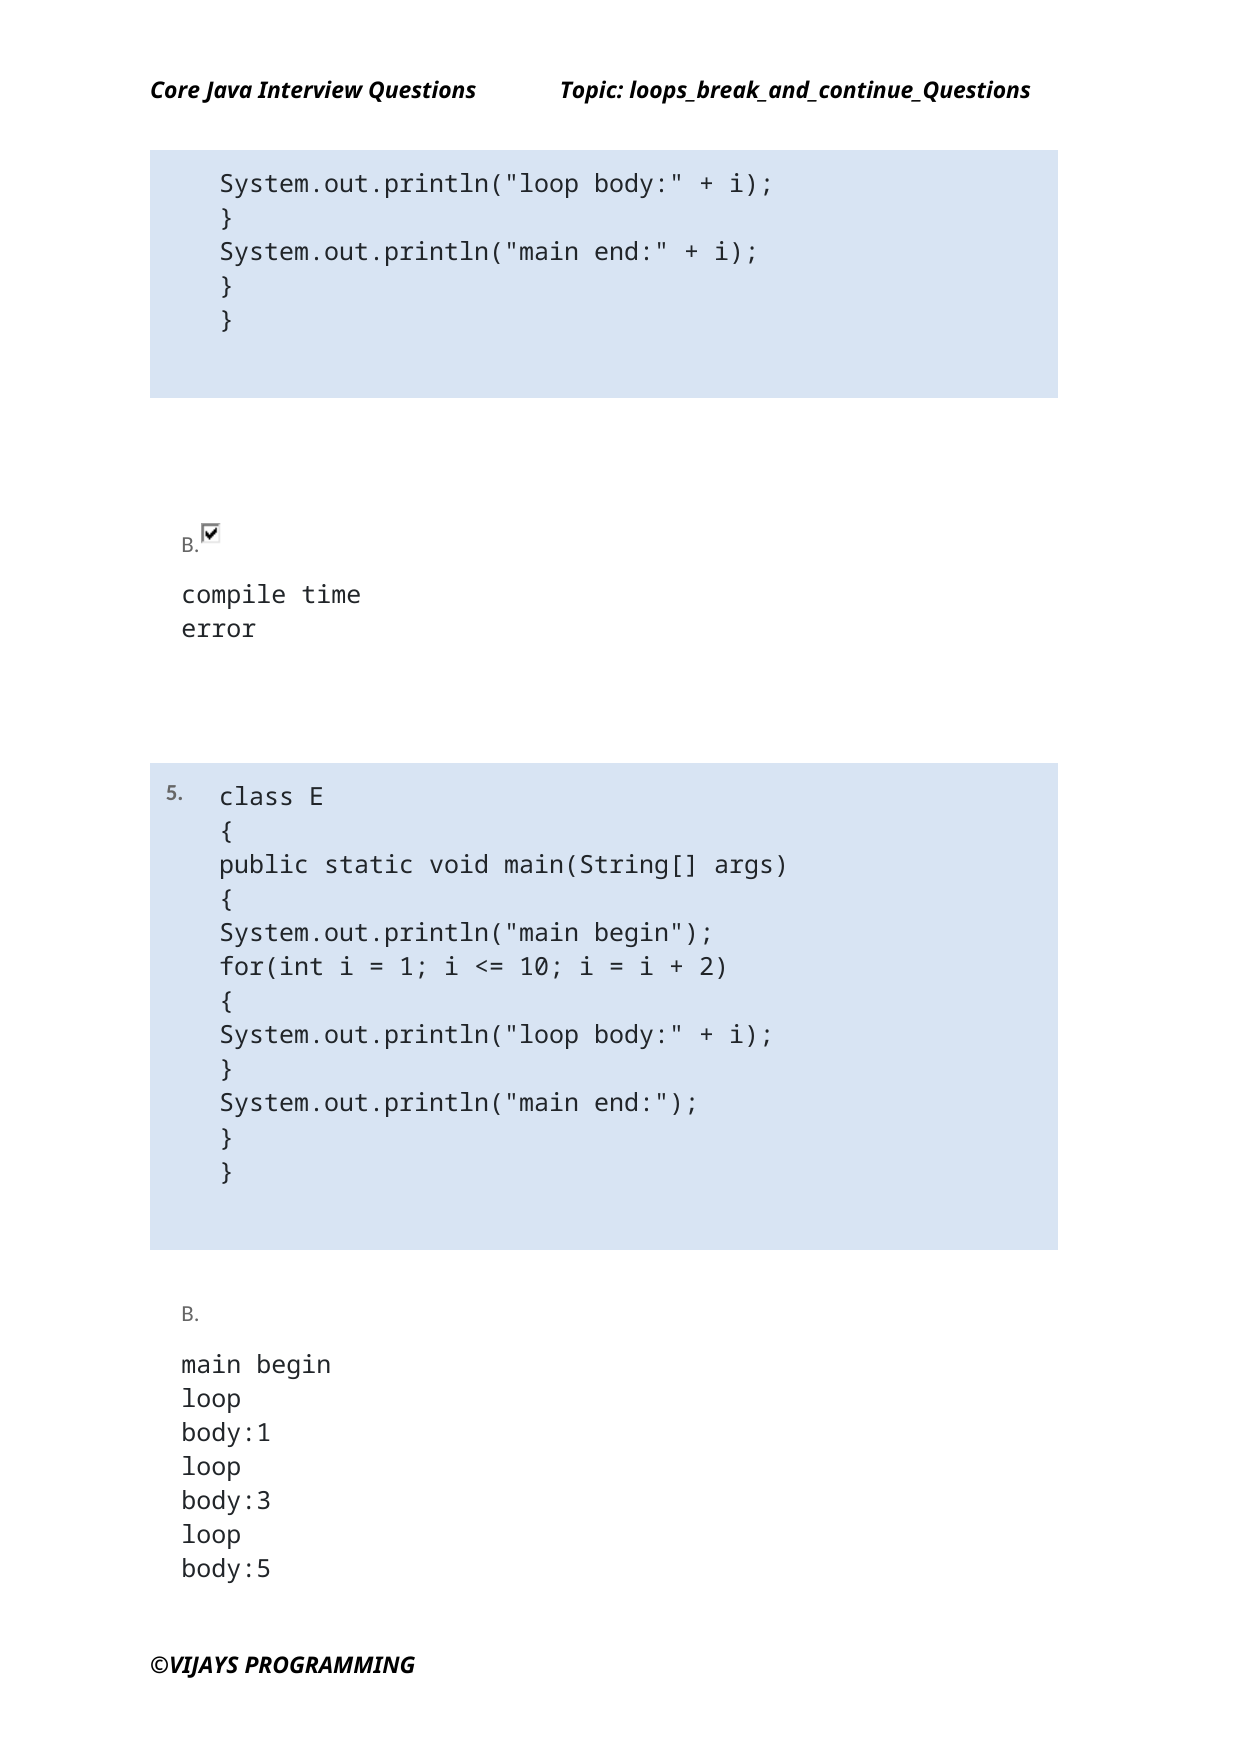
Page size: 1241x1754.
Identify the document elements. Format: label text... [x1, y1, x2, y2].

table_cell System.out.println("loop body:" + i); } System.out.println("main end:" + i); } } [203, 150, 1058, 398]
table_header B. main begin loop body:1 loop body:3 loop body:5 [181, 1299, 332, 1585]
table_header 5. [150, 763, 203, 1250]
table_header [1058, 763, 1090, 1250]
table_cell [150, 398, 1090, 763]
table_header [181, 1265, 442, 1299]
table_header B. compile time error [181, 516, 442, 747]
table_cell [150, 150, 203, 398]
table_cell [150, 1250, 1090, 1600]
table_header [181, 414, 374, 516]
table_cell [1058, 150, 1090, 398]
table_header class E { public static void main(String[] args) { System.out.println("main begin"); for(int i = 1; i <= 10; i = i + 2) { System.out.println("loop body:" + i); } System.out.println("main end:"); } } [203, 763, 1058, 1250]
